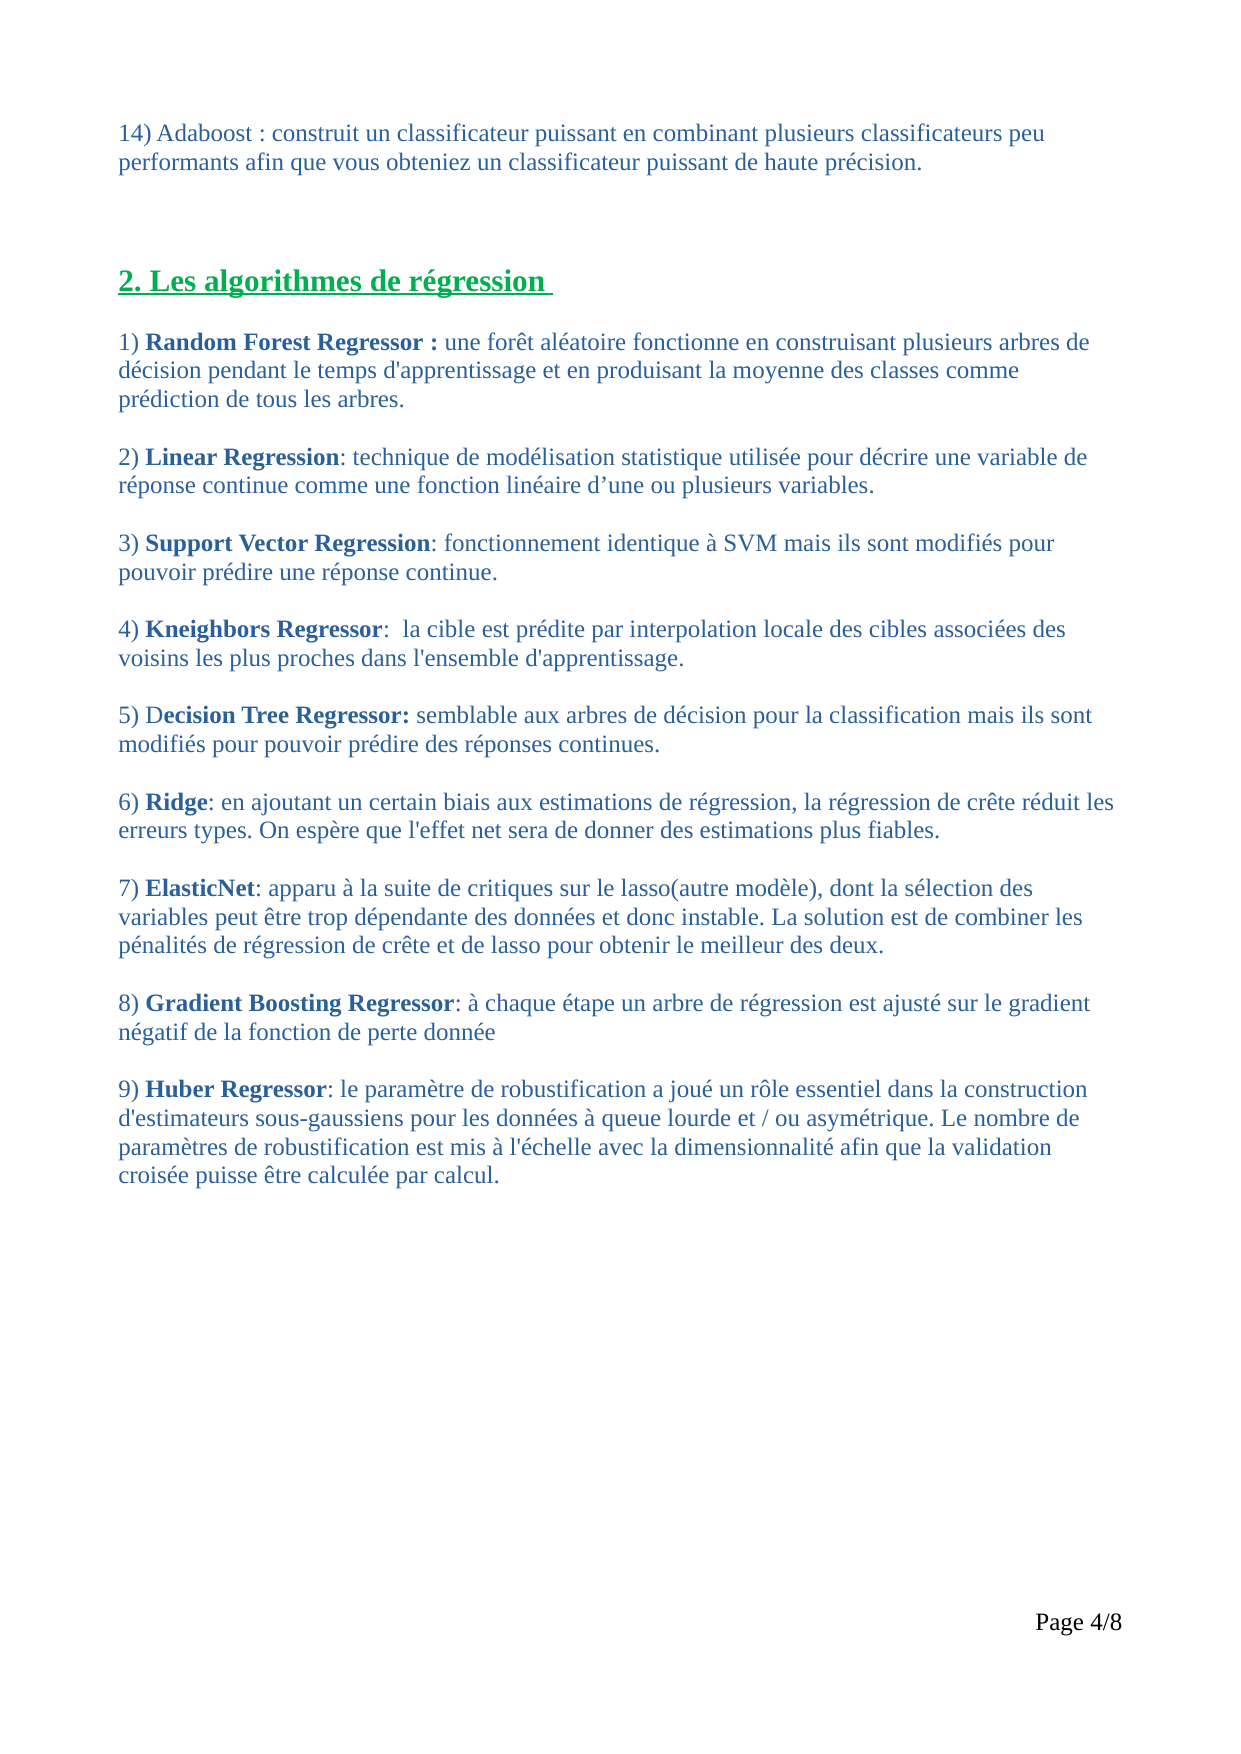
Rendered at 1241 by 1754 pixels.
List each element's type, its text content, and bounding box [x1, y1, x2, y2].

text 3) Support Vector Regression: fonctionnement identique à SVM mais ils sont modifiés pour pouvoir prédire une réponse continue. [118, 528, 1122, 585]
text 9) Huber Regressor: le paramètre de robustification a joué un rôle essentiel dans la construction d'estimateurs sous-gaussiens pour les données à queue lourde et / ou asymétrique. Le nombre de paramètres de robustification est mis à l'échelle avec la dimensionnalité afin que la validation croisée puisse être calculée par calcul. [118, 1074, 1122, 1189]
text 2) Linear Regression: technique de modélisation statistique utilisée pour décrire une variable de réponse continue comme une fonction linéaire d’une ou plusieurs variables. [118, 442, 1122, 499]
text 2. Les algorithmes de régression [118, 262, 1122, 298]
text 7) ElasticNet: apparu à la suite de critiques sur le lasso(autre modèle), dont la sélection des variables peut être trop dépendante des données et donc instable. La solution est de combiner les pénalités de régression de crête et de lasso pour obtenir le meilleur des deux. [118, 873, 1122, 959]
text 1) Random Forest Regressor : une forêt aléatoire fonctionne en construisant plusieurs arbres de décision pendant le temps d'apprentissage et en produisant la moyenne des classes comme prédiction de tous les arbres. [118, 327, 1122, 413]
text 8) Gradient Boosting Regressor: à chaque étape un arbre de régression est ajusté sur le gradient négatif de la fonction de perte donnée [118, 988, 1122, 1045]
text 14) Adaboost : construit un classificateur puissant en combinant plusieurs classificateurs peu performants afin que vous obteniez un classificateur puissant de haute précision. [118, 118, 1122, 176]
text 5) Decision Tree Regressor: semblable aux arbres de décision pour la classification mais ils sont modifiés pour pouvoir prédire des réponses continues. [118, 700, 1122, 758]
text 6) Ridge: en ajoutant un certain biais aux estimations de régression, la régression de crête réduit les erreurs types. On espère que l'effet net sera de donner des estimations plus fiables. [118, 787, 1122, 844]
text 4) Kneighbors Regressor: la cible est prédite par interpolation locale des cibles associées des voisins les plus proches dans l'ensemble d'apprentissage. [118, 614, 1122, 672]
